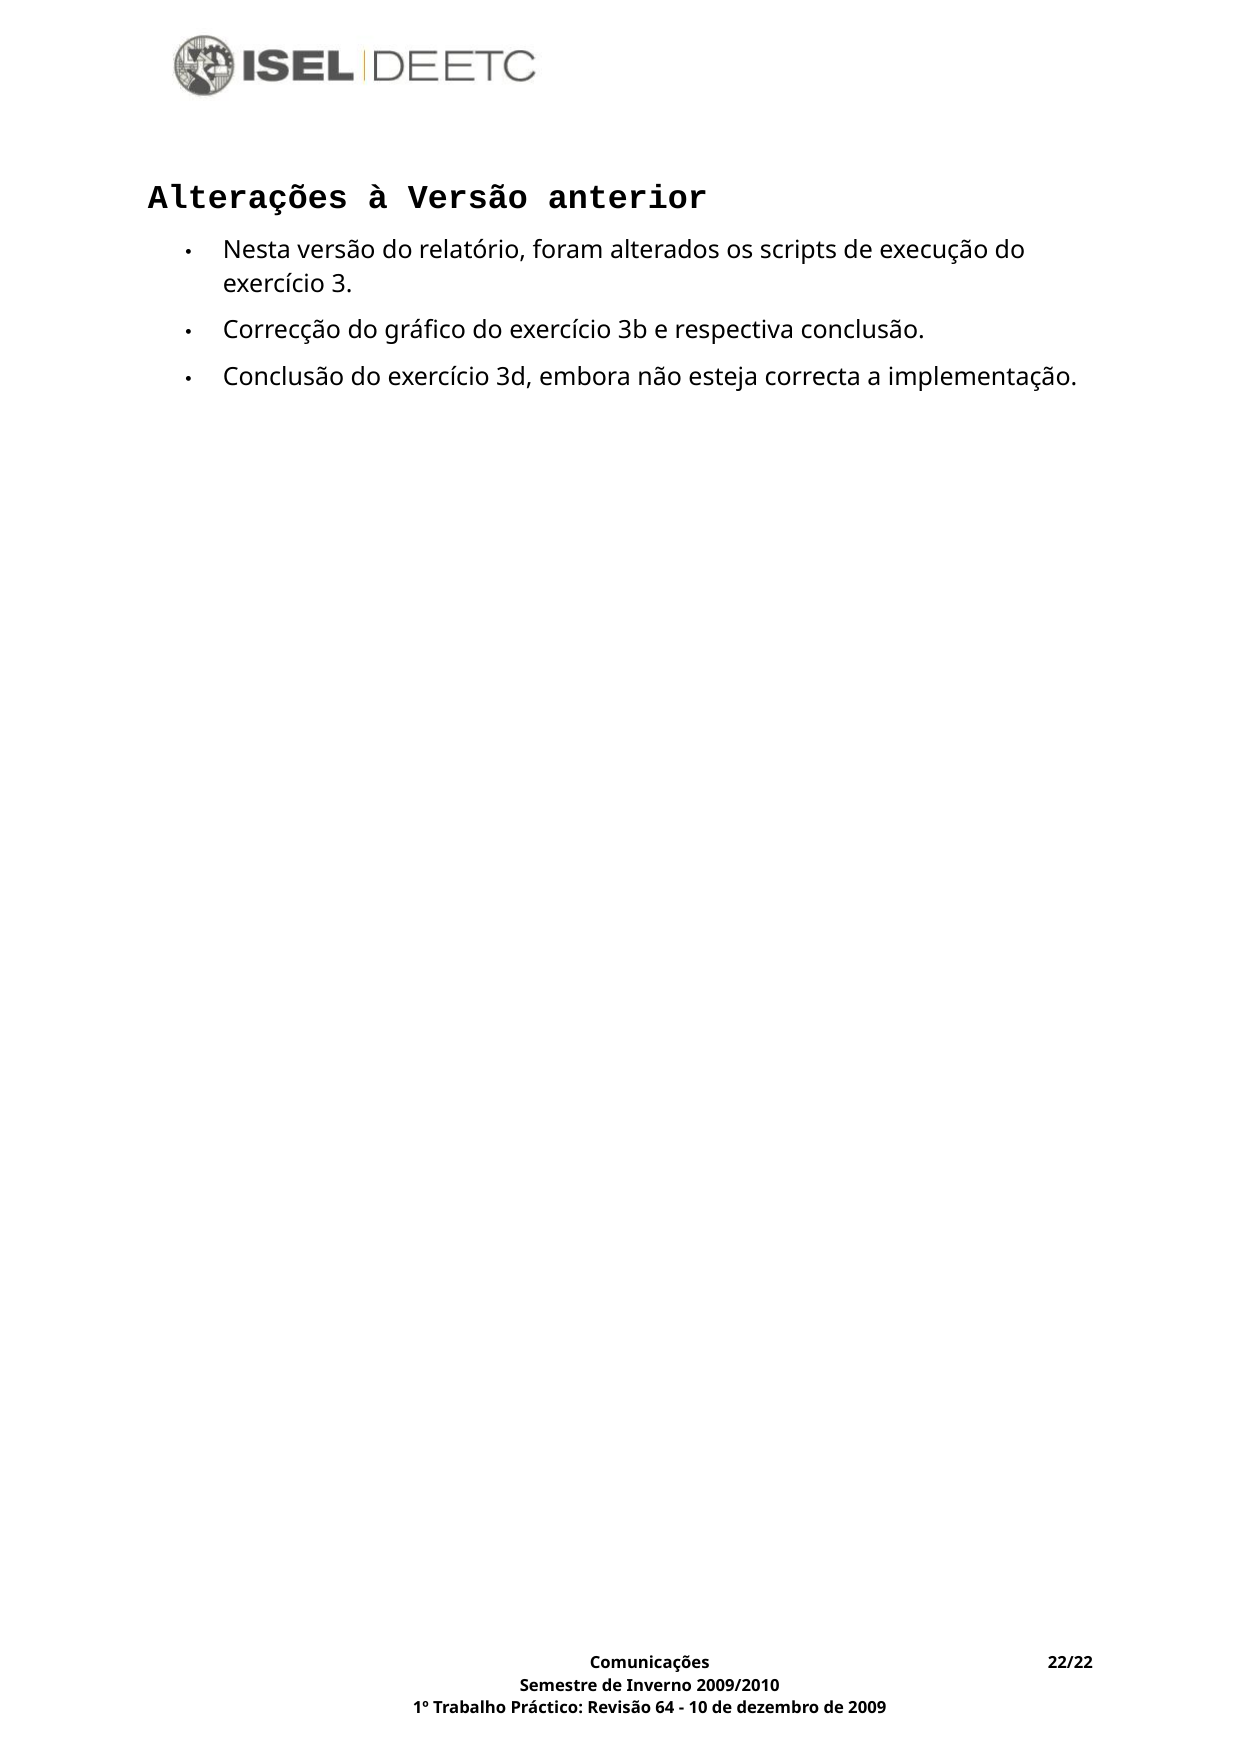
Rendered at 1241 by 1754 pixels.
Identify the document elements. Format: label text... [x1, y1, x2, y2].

subtitle Alterações à Versão anterior [148, 181, 1093, 219]
picture [164, 20, 566, 121]
list Conclusão do exercício 3d, embora não esteja correcta a implementação. [185, 359, 1093, 393]
list Correcção do gráfico do exercício 3b e respectiva conclusão. [185, 312, 1093, 346]
list Nesta versão do relatório, foram alterados os scripts de execução do exercício 3. [185, 232, 1093, 300]
